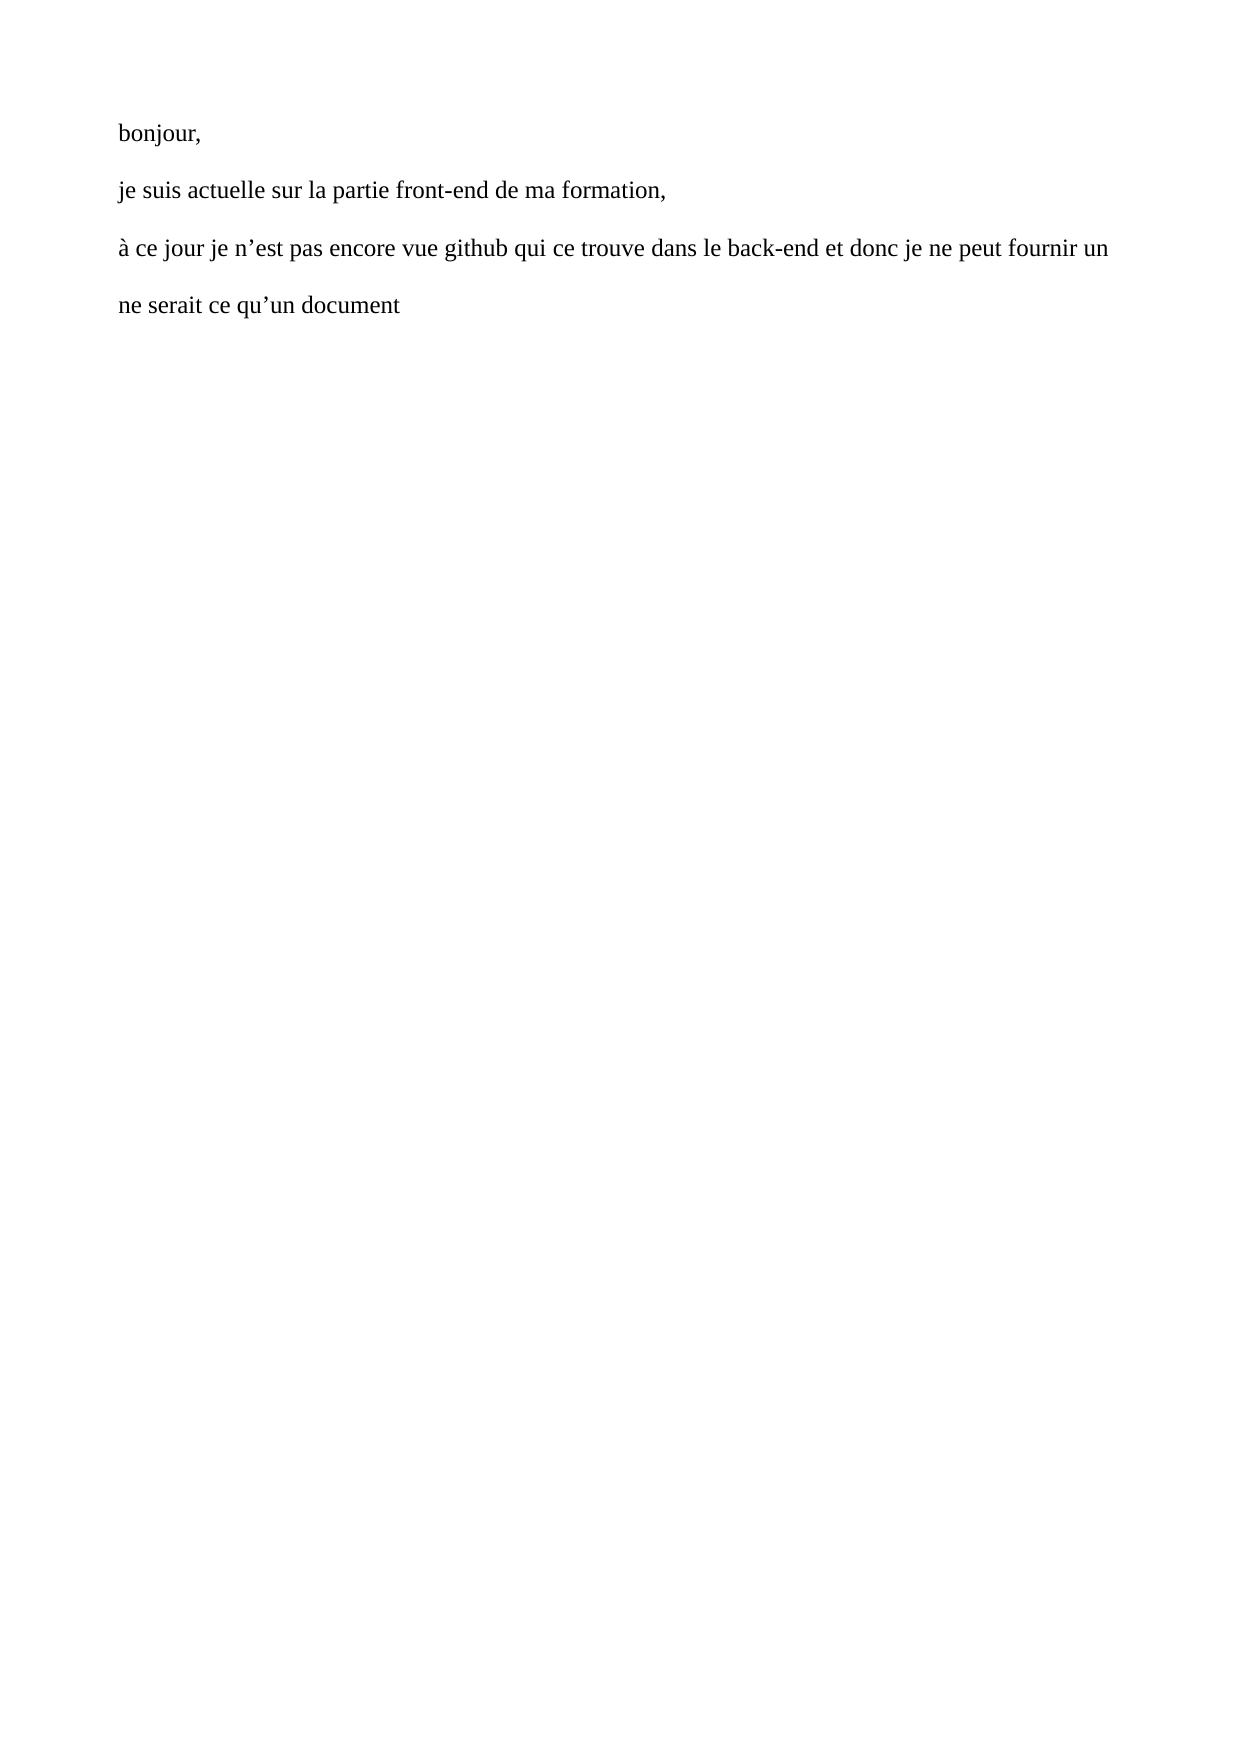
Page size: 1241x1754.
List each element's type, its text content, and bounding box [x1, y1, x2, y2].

text ne serait ce qu’un document [118, 291, 1122, 319]
text à ce jour je n’est pas encore vue github qui ce trouve dans le back-end et donc je ne peut fournir un [118, 233, 1122, 262]
text bonjour, [118, 118, 1122, 147]
text je suis actuelle sur la partie front-end de ma formation, [118, 176, 1122, 204]
